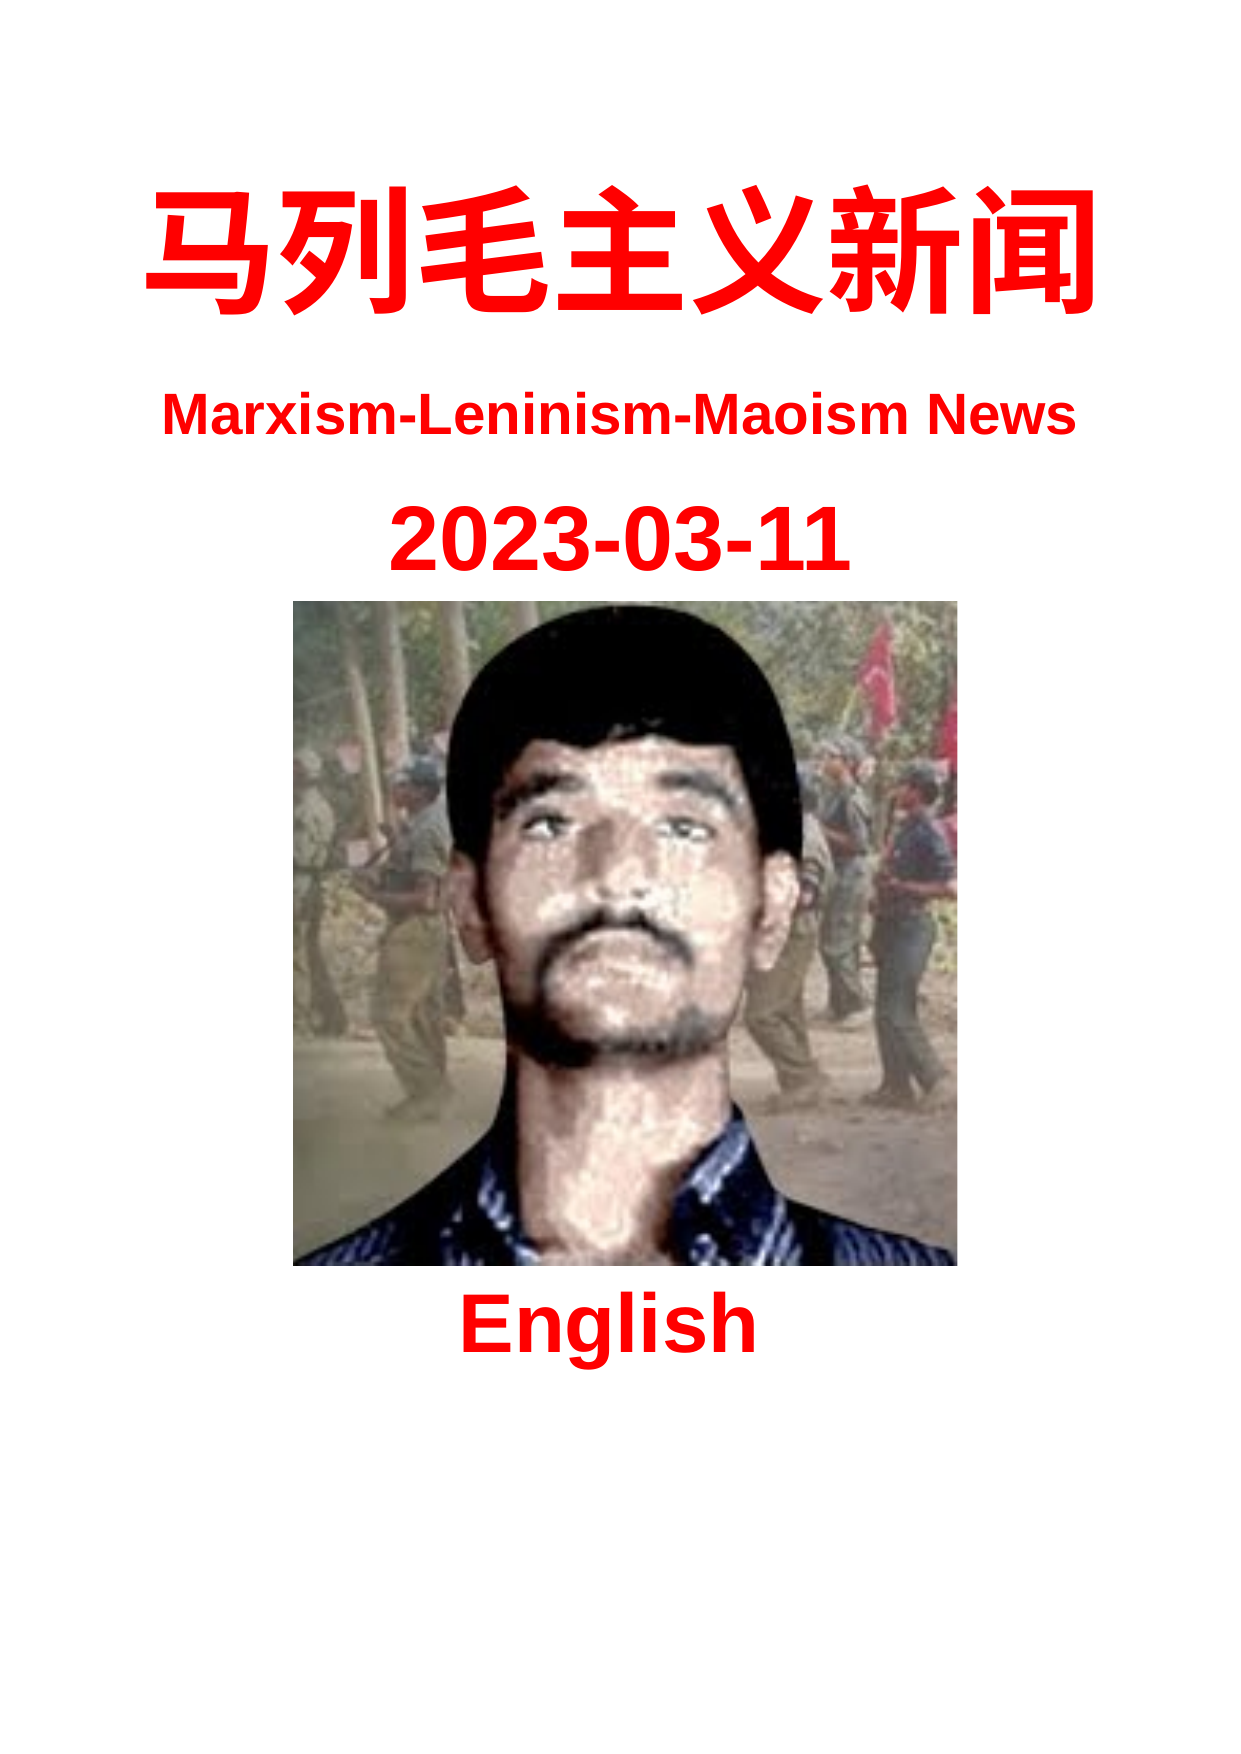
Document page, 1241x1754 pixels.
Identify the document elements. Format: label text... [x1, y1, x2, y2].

picture [293, 601, 958, 1266]
subtitle English [118, 1274, 1122, 1370]
subtitle 马列毛主义新闻 [118, 143, 1122, 342]
subtitle 2023-03-11 [118, 484, 1122, 590]
subtitle Marxism-Leninism-Maoism News [118, 380, 1122, 447]
